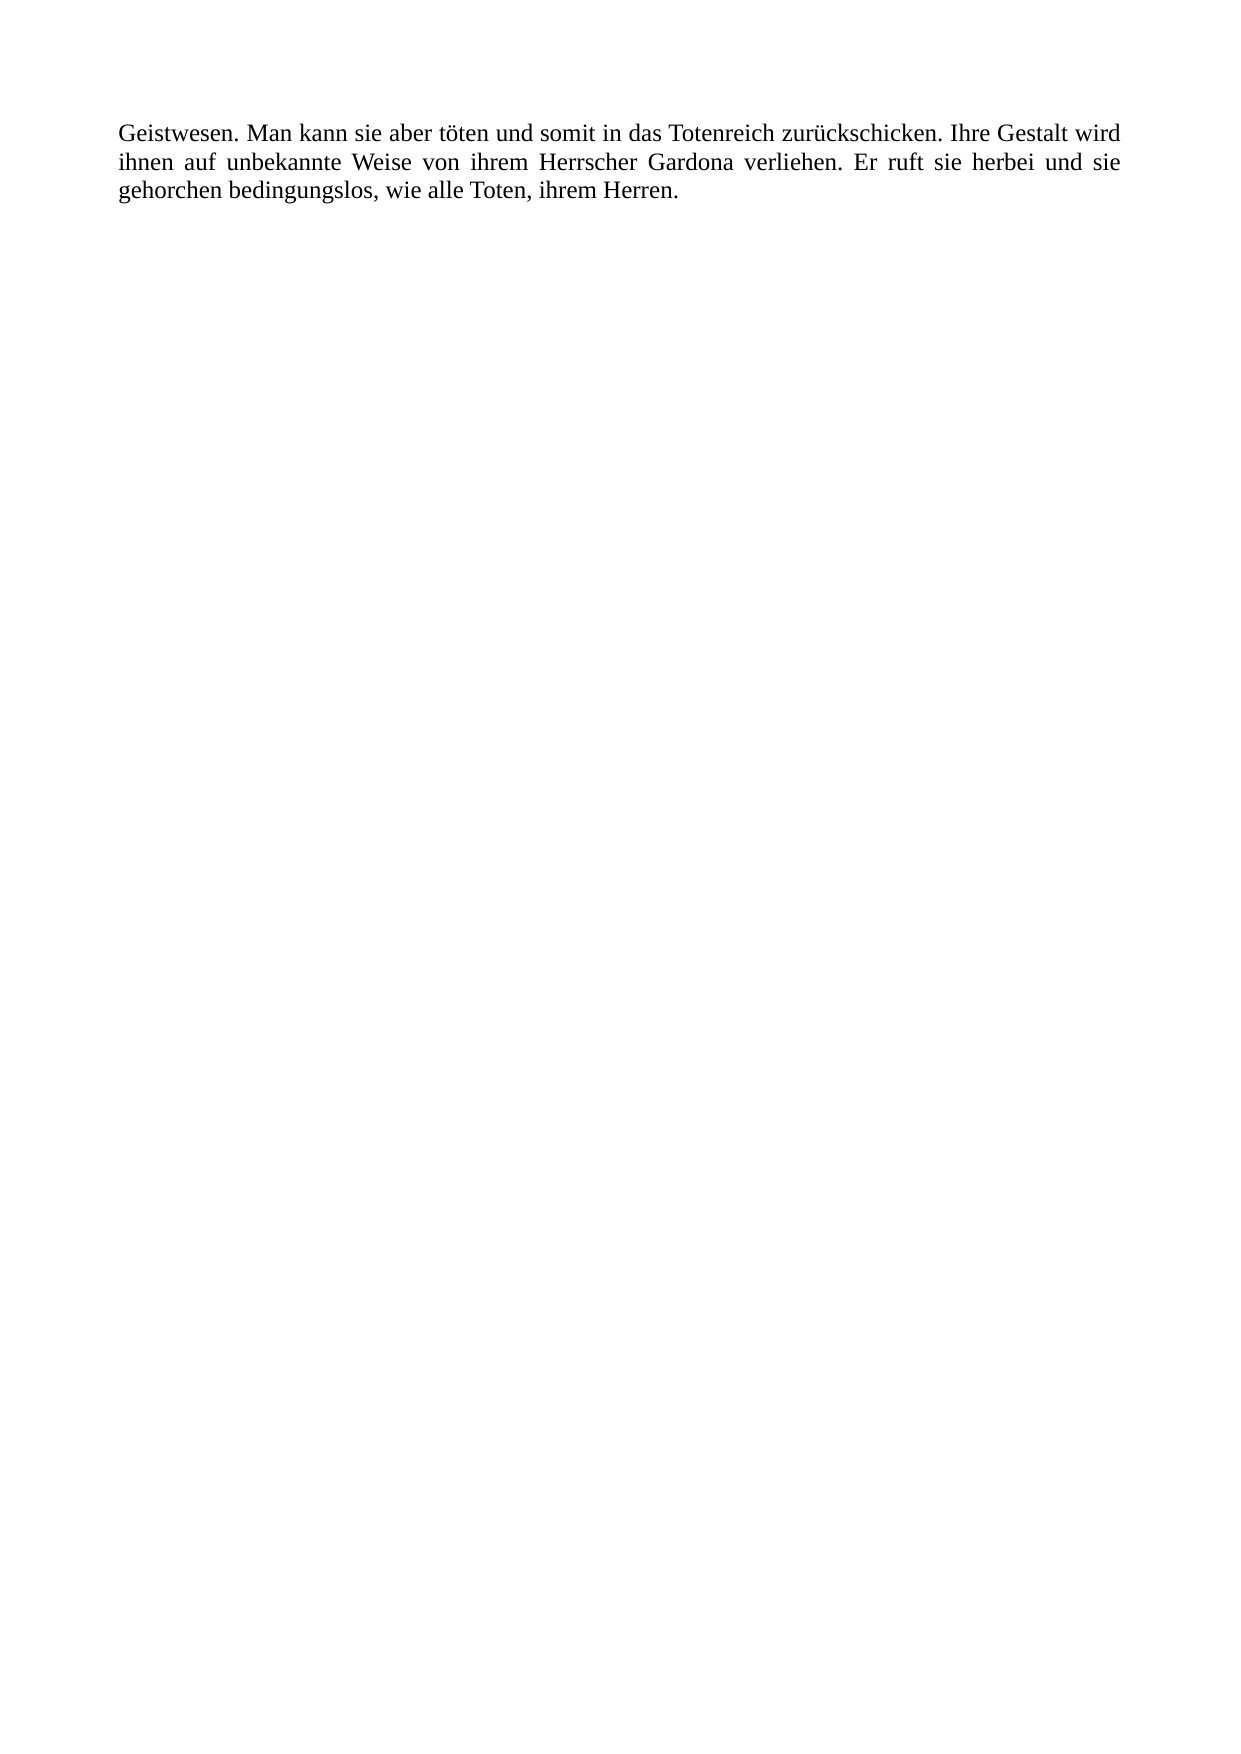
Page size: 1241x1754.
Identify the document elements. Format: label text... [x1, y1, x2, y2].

text Geistwesen. Man kann sie aber töten und somit in das Totenreich zurückschicken. Ihre Gestalt wird ihnen auf unbekannte Weise von ihrem Herrscher Gardona verliehen. Er ruft sie herbei und sie gehorchen bedingungslos, wie alle Toten, ihrem Herren. [118, 118, 1122, 204]
